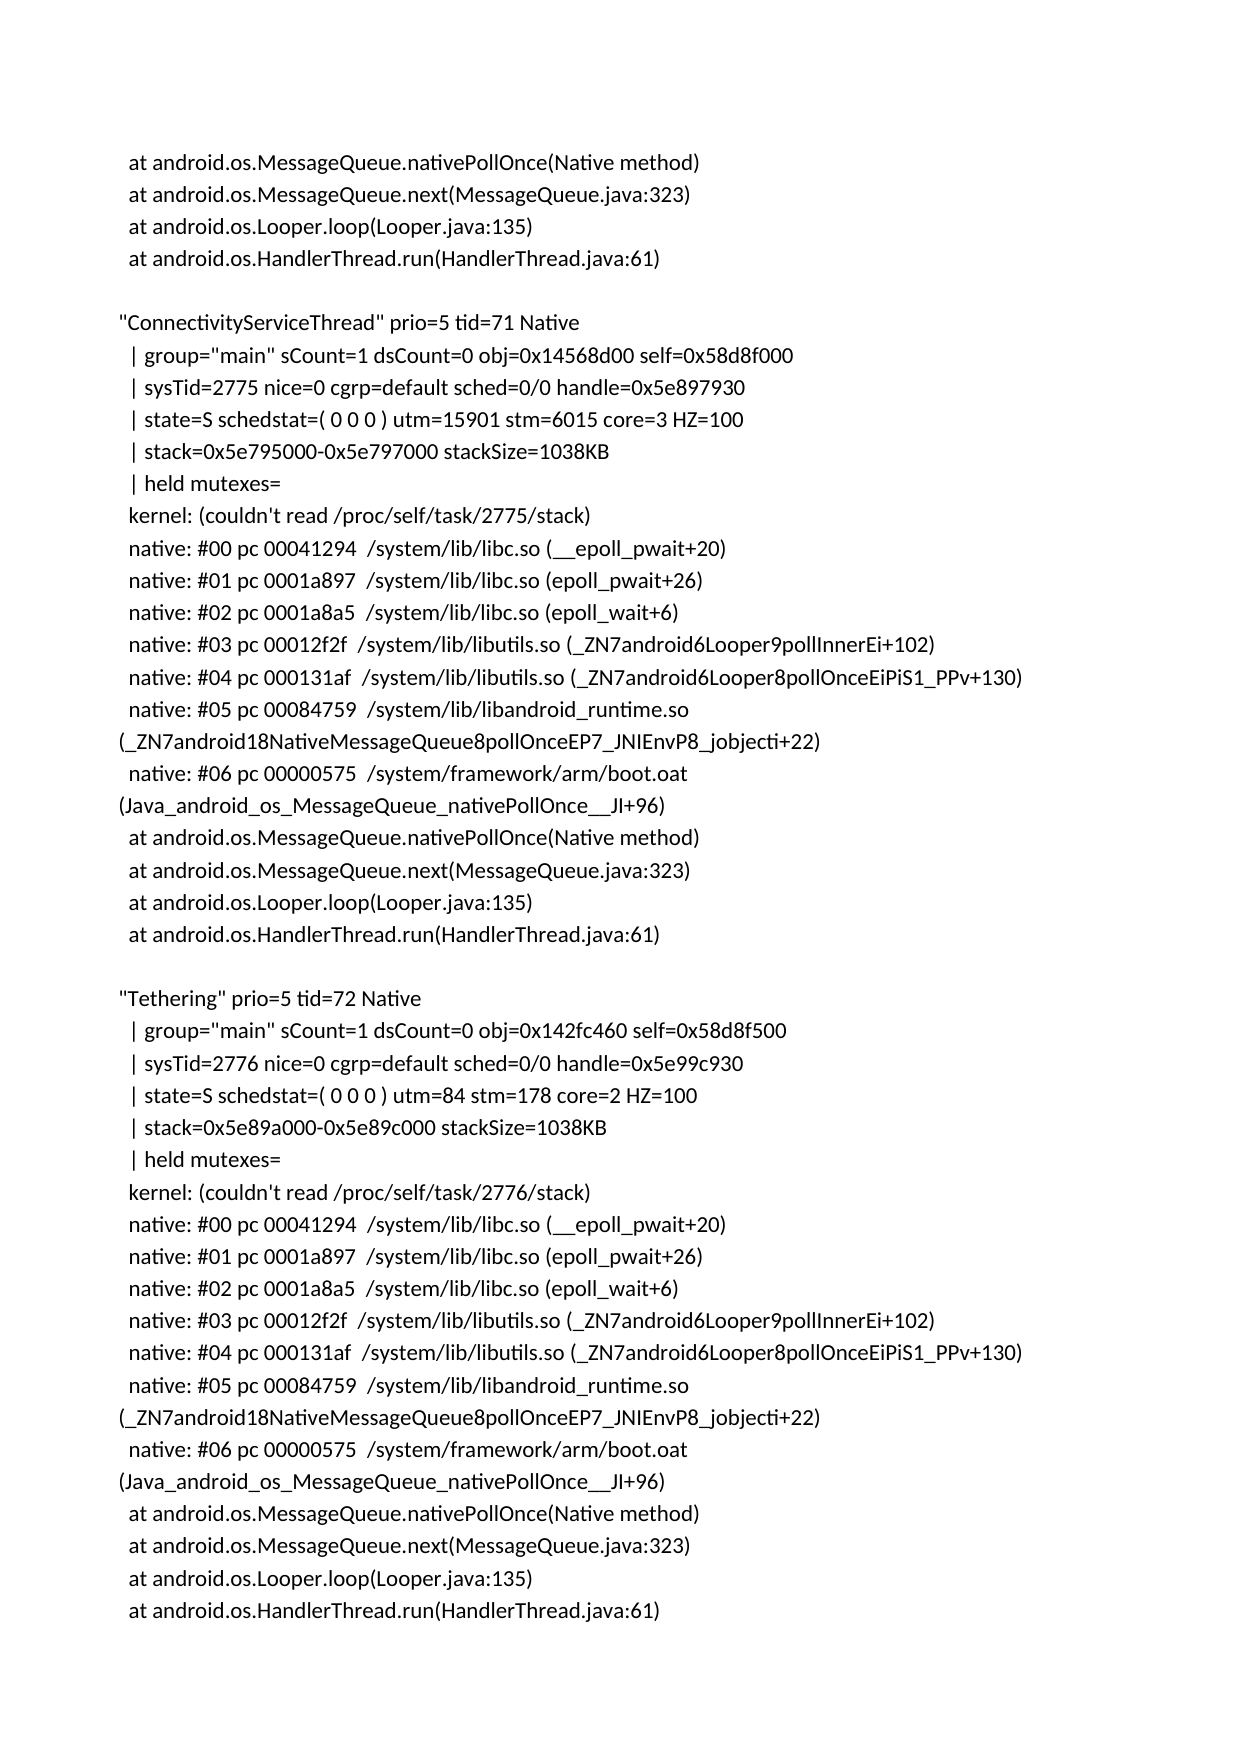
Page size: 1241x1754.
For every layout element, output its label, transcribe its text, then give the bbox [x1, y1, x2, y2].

text kernel: (couldn't read /proc/self/task/2776/stack) [118, 1178, 1122, 1206]
text native: #00 pc 00041294 /system/lib/libc.so (__epoll_pwait+20) [118, 534, 1122, 562]
text at android.os.MessageQueue.nativePollOnce(Native method) [118, 1499, 1122, 1527]
text kernel: (couldn't read /proc/self/task/2775/stack) [118, 502, 1122, 530]
text native: #06 pc 00000575 /system/framework/arm/boot.oat (Java_android_os_MessageQueue_nativePollOnce__JI+96) [118, 759, 1122, 819]
text native: #02 pc 0001a8a5 /system/lib/libc.so (epoll_wait+6) [118, 1274, 1122, 1302]
text at android.os.MessageQueue.next(MessageQueue.java:323) [118, 856, 1122, 884]
text at android.os.HandlerThread.run(HandlerThread.java:61) [118, 920, 1122, 948]
text | sysTid=2775 nice=0 cgrp=default sched=0/0 handle=0x5e897930 [118, 373, 1122, 401]
text | stack=0x5e89a000-0x5e89c000 stackSize=1038KB [118, 1113, 1122, 1141]
text | group="main" sCount=1 dsCount=0 obj=0x14568d00 self=0x58d8f000 [118, 341, 1122, 369]
text at android.os.Looper.loop(Looper.java:135) [118, 212, 1122, 240]
text | group="main" sCount=1 dsCount=0 obj=0x142fc460 self=0x58d8f500 [118, 1017, 1122, 1045]
text native: #03 pc 00012f2f /system/lib/libutils.so (_ZN7android6Looper9pollInnerEi+102) [118, 630, 1122, 658]
text | state=S schedstat=( 0 0 0 ) utm=84 stm=178 core=2 HZ=100 [118, 1081, 1122, 1109]
text native: #02 pc 0001a8a5 /system/lib/libc.so (epoll_wait+6) [118, 598, 1122, 626]
text at android.os.MessageQueue.next(MessageQueue.java:323) [118, 1532, 1122, 1560]
text at android.os.HandlerThread.run(HandlerThread.java:61) [118, 1596, 1122, 1624]
text native: #01 pc 0001a897 /system/lib/libc.so (epoll_pwait+26) [118, 1242, 1122, 1270]
text native: #04 pc 000131af /system/lib/libutils.so (_ZN7android6Looper8pollOnceEiPiS1_PPv+130) [118, 663, 1122, 691]
text native: #04 pc 000131af /system/lib/libutils.so (_ZN7android6Looper8pollOnceEiPiS1_PPv+130) [118, 1338, 1122, 1367]
text | held mutexes= [118, 1145, 1122, 1173]
text at android.os.HandlerThread.run(HandlerThread.java:61) [118, 244, 1122, 272]
text at android.os.Looper.loop(Looper.java:135) [118, 888, 1122, 916]
text "ConnectivityServiceThread" prio=5 tid=71 Native [118, 308, 1122, 337]
text at android.os.MessageQueue.nativePollOnce(Native method) [118, 823, 1122, 852]
text | stack=0x5e795000-0x5e797000 stackSize=1038KB [118, 437, 1122, 465]
text native: #05 pc 00084759 /system/lib/libandroid_runtime.so (_ZN7android18NativeMessageQueue8pollOnceEP7_JNIEnvP8_jobjecti+22) [118, 1371, 1122, 1431]
text native: #05 pc 00084759 /system/lib/libandroid_runtime.so (_ZN7android18NativeMessageQueue8pollOnceEP7_JNIEnvP8_jobjecti+22) [118, 695, 1122, 755]
text at android.os.MessageQueue.next(MessageQueue.java:323) [118, 180, 1122, 208]
text | sysTid=2776 nice=0 cgrp=default sched=0/0 handle=0x5e99c930 [118, 1049, 1122, 1077]
text | state=S schedstat=( 0 0 0 ) utm=15901 stm=6015 core=3 HZ=100 [118, 405, 1122, 433]
text "Tethering" prio=5 tid=72 Native [118, 984, 1122, 1012]
text | held mutexes= [118, 469, 1122, 497]
text native: #00 pc 00041294 /system/lib/libc.so (__epoll_pwait+20) [118, 1210, 1122, 1238]
text native: #06 pc 00000575 /system/framework/arm/boot.oat (Java_android_os_MessageQueue_nativePollOnce__JI+96) [118, 1435, 1122, 1495]
text at android.os.Looper.loop(Looper.java:135) [118, 1564, 1122, 1592]
text at android.os.MessageQueue.nativePollOnce(Native method) [118, 148, 1122, 176]
text native: #03 pc 00012f2f /system/lib/libutils.so (_ZN7android6Looper9pollInnerEi+102) [118, 1306, 1122, 1334]
text native: #01 pc 0001a897 /system/lib/libc.so (epoll_pwait+26) [118, 566, 1122, 594]
